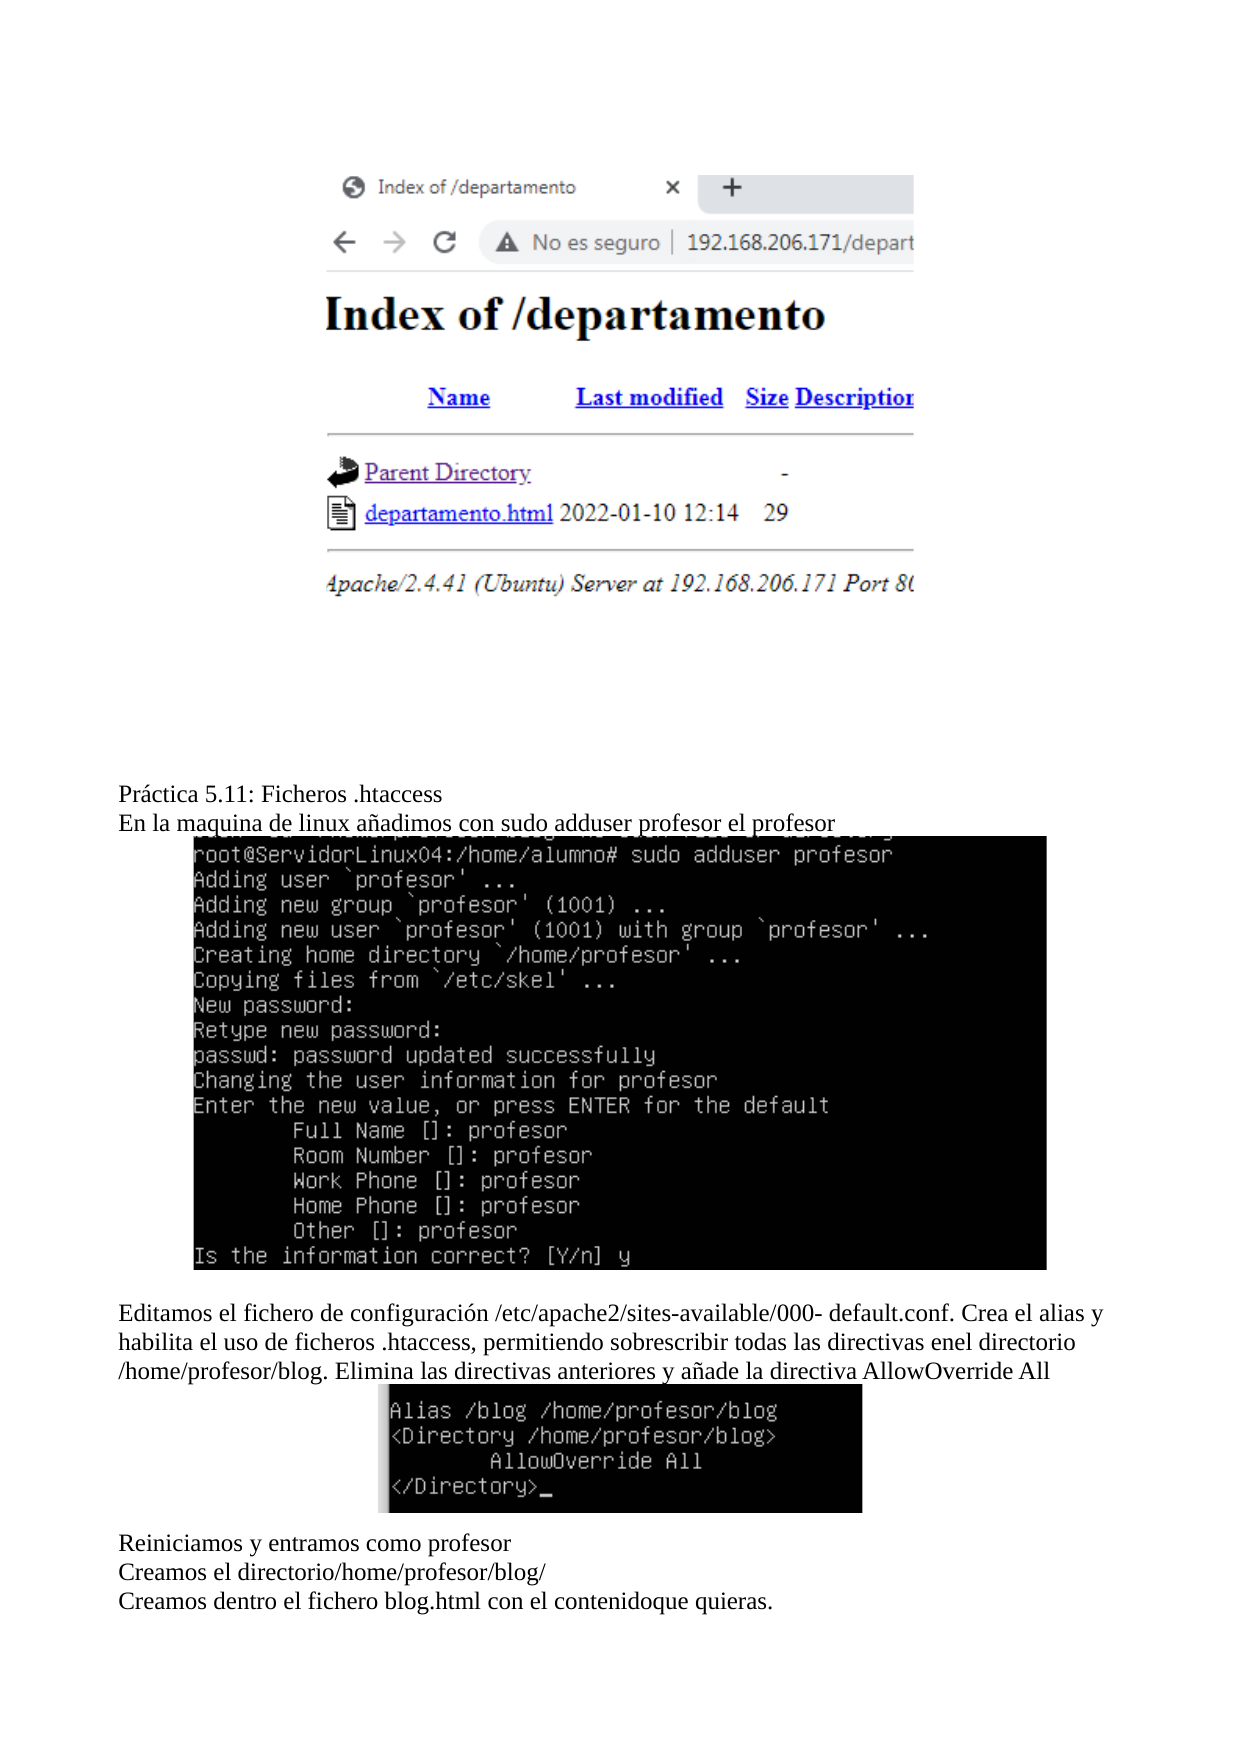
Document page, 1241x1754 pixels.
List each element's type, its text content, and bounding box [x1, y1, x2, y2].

picture [377, 1384, 863, 1513]
text Reiniciamos y entramos como profesor [118, 1528, 1122, 1557]
text Práctica 5.11: Ficheros .htaccess [118, 779, 1122, 808]
picture [193, 836, 1047, 1270]
text Creamos el directorio/home/profesor/blog/ [118, 1557, 1122, 1586]
text Creamos dentro el fichero blog.html con el contenidoque quieras. [118, 1586, 1122, 1615]
picture [326, 175, 914, 717]
text Editamos el fichero de configuración /etc/apache2/sites-available/000- default.conf. Crea el alias y habilita el uso de ficheros .htaccess, permitiendo sobrescribir todas las directivas enel directorio /home/profesor/blog. Elimina las directivas anteriores y añade la directiva AllowOverride All [118, 1298, 1122, 1385]
text En la maquina de linux añadimos con sudo adduser profesor el profesor [118, 808, 1122, 837]
